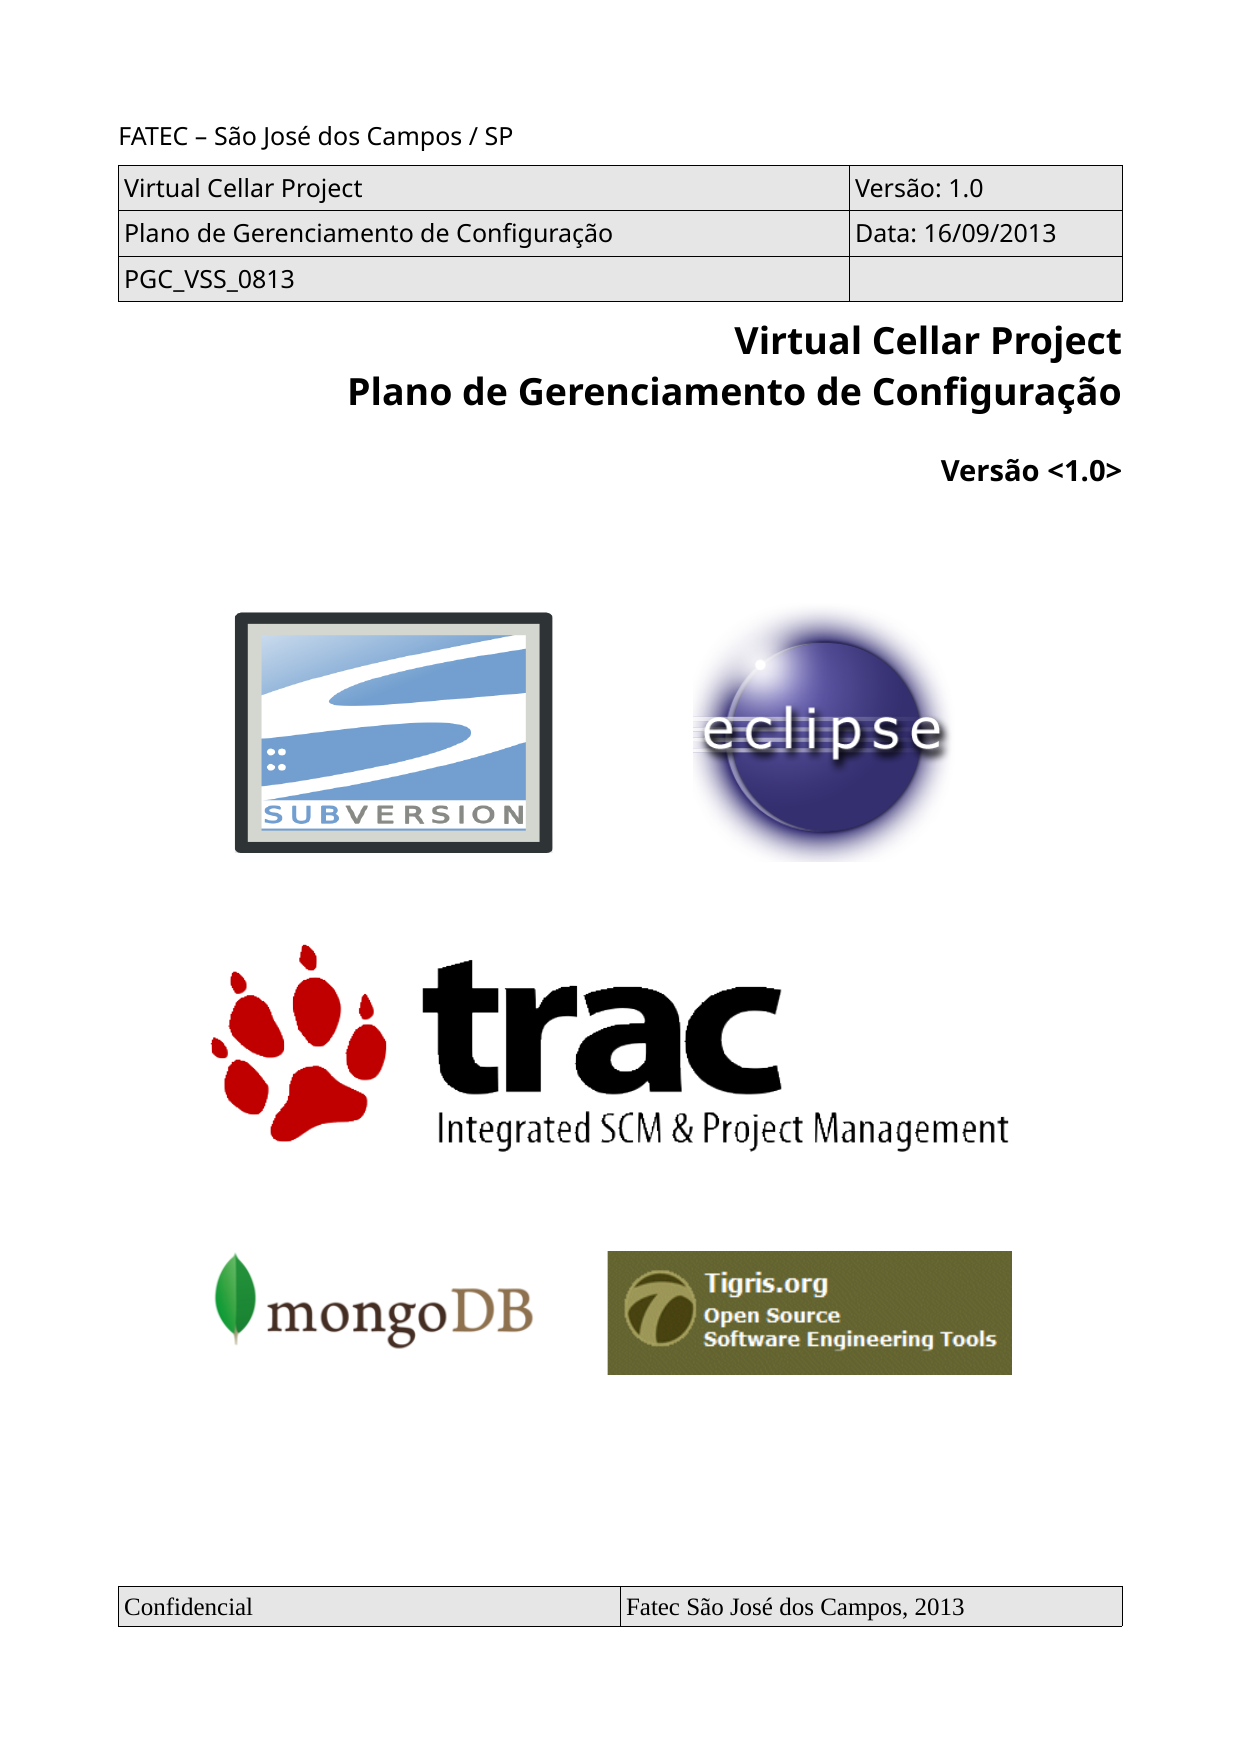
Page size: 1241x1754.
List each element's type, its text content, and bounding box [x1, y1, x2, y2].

picture [202, 940, 1015, 1158]
text Plano de Gerenciamento de Configuração [118, 365, 1122, 416]
picture [693, 601, 955, 862]
text Versão <1.0> [118, 450, 1122, 490]
picture [607, 1251, 1012, 1375]
picture [203, 1178, 544, 1424]
text Virtual Cellar Project [118, 314, 1122, 365]
picture [234, 612, 553, 853]
